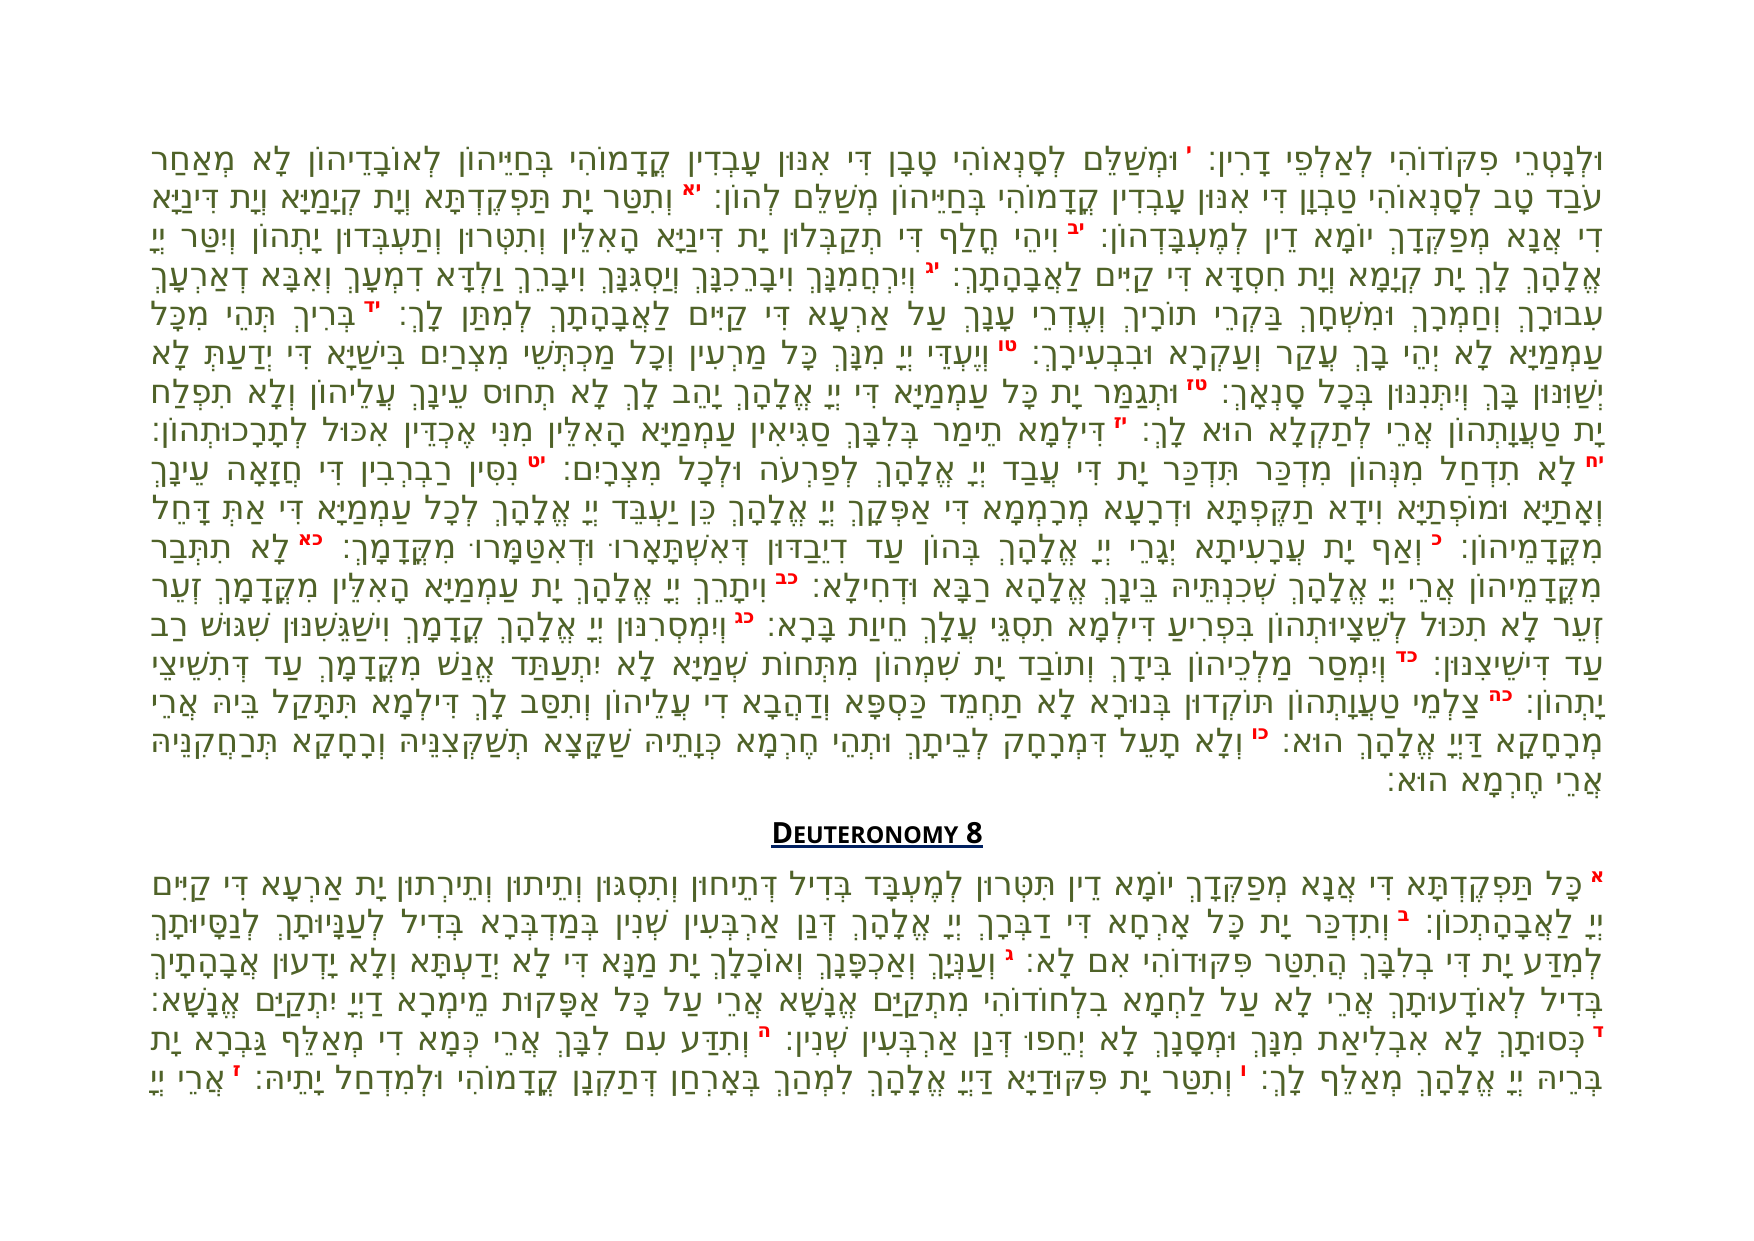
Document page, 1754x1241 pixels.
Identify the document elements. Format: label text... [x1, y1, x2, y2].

text Deuteronomy 8 [150, 812, 1604, 852]
text א כָּל תַּפְקֶדְתָּא דִּי אֲנָא מְפַקְּדָךְ יוֹמָא דֵין תִּטְּרוּן לְמֶעְבָּד בְּדִיל דְּתֵיחוּן וְתִסְגּוּן וְתֵיתוּן וְתֵירְתוּן יָת אַרְעָא דִּי קַיִּים יְיָ לַאֲבָהָתְכוֹן׃ ב וְתִדְכַּר יָת כָּל אָרְחָא דִּי דַבְּרָךְ יְיָ אֱלָהָךְ דְּנַן אַרְבְּעִין שְׁנִין בְּמַדְבְּרָא בְּדִיל לְעַנָּיוּתָךְ לְנַסָּיוּתָךְ לְמִדַּע יָת דִּי בְלִבָּךְ הֲתִטַּר פִּקּוּדוֹהִי אִם לָא׃ ג וְעַנְּיָךְ וְאַכְפָּנָךְ וְאוֹכָלָךְ יָת מַנָּא דִּי לָא יְדַעְתָּא וְלָא יָדְעוּן אֲבָהָתָיךְ בְּדִיל לְאוֹדָעוּתָךְ אֲרֵי לָא עַל לַחְמָא בִלְחוֹדוֹהִי מִתְקַיַּם אֱנָשָׁא אֲרֵי עַל כָּל אַפָּקוּת מֵימְרָא דַיְיָ יִתְקַיַּם אֱנָשָׁא׃ ד כְּסוּתָךְ לָא אִבְלִיאַת מִנָּךְ וּמְסָנָךְ לָא יְחֵפוּ דְּנַן אַרְבְּעִין שְׁנִין׃ ה וְתִדַּע עִם לִבָּךְ אֲרֵי כְּמָא דִי מְאַלֵּף גַּבְרָא יָת בְּרֵיהּ יְיָ אֱלָהָךְ מְאַלֵּף לָךְ׃ ו וְתִטַּר יָת פִּקּוּדַיָּא דַּיְיָ אֱלָהָךְ לִמְהַךְ בְּאָרְחַן דְּתַקְנָן קֳדָמוֹהִי וּלְמִדְחַל יָתֵיהּ׃ ז אֲרֵי יְיָ [150, 864, 1604, 1097]
text וּלְנָטְרֵי פִקּוֹדוֹהִי לְאַלְפֵי דָרִין׃ י וּמְשַׁלֵּם לְסָנְאוֹהִי טָבָן דִּי אִנּוּן עָבְדִין קֳדָמוֹהִי בְּחַיֵּיהוֹן לְאוֹבָדֵיהוֹן לָא מְאַחַר עֹבַד טָב לְסָנְאוֹהִי טַבְוָן דִּי אִנּוּן עָבְדִין קֳדָמוֹהִי בְּחַיֵּיהוֹן מְשַׁלֵּם לְהוֹן׃ יא וְתִטַּר יָת תַּפְקֶדְתָּא וְיָת קְיָמַיָּא וְיָת דִּינַיָּא דִי אֲנָא מְפַקְּדָךְ יוֹמָא דֵין לְמֶעְבָּדְהוֹן׃ יב וִיהֵי חֳלַף דִּי תְקַבְּלוּן יָת דִּינַיָּא הָאִלֵּין וְתִטְּרוּן וְתַעְבְּדוּן יָתְהוֹן וְיִטַּר יְיָ אֱלָהָךְ לָךְ יָת קְיָמָא וְיָת חִסְדָּא דִּי קַיִּים לַאֲבָהָתָךְ׃ יג וְיִרְחֲמִנָּךְ וִיבָרֵכִנָּךְ וְיַסְגִּנָּךְ וִיבָרֵךְ וַלְדָּא דִמְעָךְ וְאִבָּא דְאַרְעָךְ עִבוּרָךְ וְחַמְרָךְ וּמִשְׁחָךְ בַּקְרֵי תוֹרָיךְ וְעֶדְרֵי עָנָךְ עַל אַרְעָא דִּי קַיִּים לַאֲבָהָתָךְ לְמִתַּן לָךְ׃ יד בְּרִיךְ תְּהֵי מִכָּל עַמְמַיָּא לָא יְהֵי בָךְ עֲקַר וְעַקְרָא וּבִבְעִירָךְ׃ טו וְיֶעְדֵּי יְיָ מִנָּךְ כָּל מַרְעִין וְכָל מַכְתְּשֵׁי מִצְרַיִם בִּישַׁיָּא דִּי יְדַעַתְּ לָא יְשַׁוִּנּוּן בָּךְ וְיִתְּנִנּוּן בְּכָל סָנְאָךְ׃ טז וּתְגַמַּר יָת כָּל עַמְמַיָּא דִּי יְיָ אֱלָהָךְ יָהֵב לָךְ לָא תְחוּס עֵינָךְ עֲלֵיהוֹן וְלָא תִפְלַח יָת טַעֲוָתְהוֹן אֲרֵי לְתַקְלָא הוּא לָךְ׃ יז דִּילְמָא תֵימַר בְּלִבָּךְ סַגִּיאִין עַמְמַיָּא הָאִלֵּין מִנִּי אֶכְדֵּין אִכּוּל לְתָרָכוּתְהוֹן׃ יח לָא תִדְחַל מִנְּהוֹן מִדְכַּר תִּדְכַּר יָת דִּי עֲבַד יְיָ אֱלָהָךְ לְפַרְעֹה וּלְכָל מִצְרָיִם׃ יט נִסִּין רַבְרְבִין דִּי חֲזָאָה עֵינָךְ וְאָתַיָּא וּמוֹפְתַיָּא וִידָא תַקֶּפְתָּא וּדְרָעָא מְרָמְמָא דִּי אַפְּקָךְ יְיָ אֱלָהָךְ כֵּן יַעְבֵּד יְיָ אֱלָהָךְ לְכָל עַמְמַיָּא דִּי אַתְּ דָּחֵל מִקֳּדָמֵיהוֹן׃ כ וְאַף יָת עֲרָעִיתָא יְגָרֵי יְיָ אֱלָהָךְ בְּהוֹן עַד דִיֵבַדּוּן דְּאִשְׁתָּאָרוּ וּדְאִטַּמָּרוּ מִקֳּדָמָךְ׃ כא לָא תִתְּבַר מִקֳּדָמֵיהוֹן אֲרֵי יְיָ אֱלָהָךְ שְׁכִנְתֵּיהּ בֵּינָךְ אֱלָהָא רַבָּא וּדְחִילָא׃ כב וִיתָרֵךְ יְיָ אֱלָהָךְ יָת עַמְמַיָּא הָאִלֵּין מִקֳּדָמָךְ זְעֵר זְעֵר לָא תִכּוּל לְשֵׁצָיוּתְהוֹן בִּפְרִיעַ דִּילְמָא תִסְגֵּי עֲלָךְ חֵיוַת בָּרָא׃ כג וְיִמְסְרִנּוּן יְיָ אֱלָהָךְ קֳדָמָךְ וִישַׁגֵּשִׁנּוּן שִׁגּוּשׁ רַב עַד דִּישֵׁיצִנּוּן׃ כד וְיִמְסַר מַלְכֵיהוֹן בִּידָךְ וְתוֹבַד יָת שִׁמְהוֹן מִתְּחוֹת שְׁמַיָּא לָא יִתְעַתַּד אֱנַשׁ מִקֳּדָמָךְ עַד דְּתִשֵׁיצֵי יָתְהוֹן׃ כה צַלְמֵי טַעֲוָתְהוֹן תּוֹקְדוּן בְּנוּרָא לָא תַחְמֵד כַּסְפָּא וְדַהֲבָא דִי עֲלֵיהוֹן וְתִסַּב לָךְ דִּילְמָא תִּתָּקַל בֵּיהּ אֲרֵי מְרָחָקָא דַּיְיָ אֱלָהָךְ הוּא׃ כו וְלָא תָעֵל דִּמְרָחָק לְבֵיתָךְ וּתְהֵי חֶרְמָא כְּוָתֵיהּ שַׁקָּצָא תְשַׁקְּצִנֵּיהּ וְרָחָקָא תְּרַחֲקִנֵּיהּ אֲרֵי חֶרְמָא הוּא׃ [150, 139, 1604, 799]
